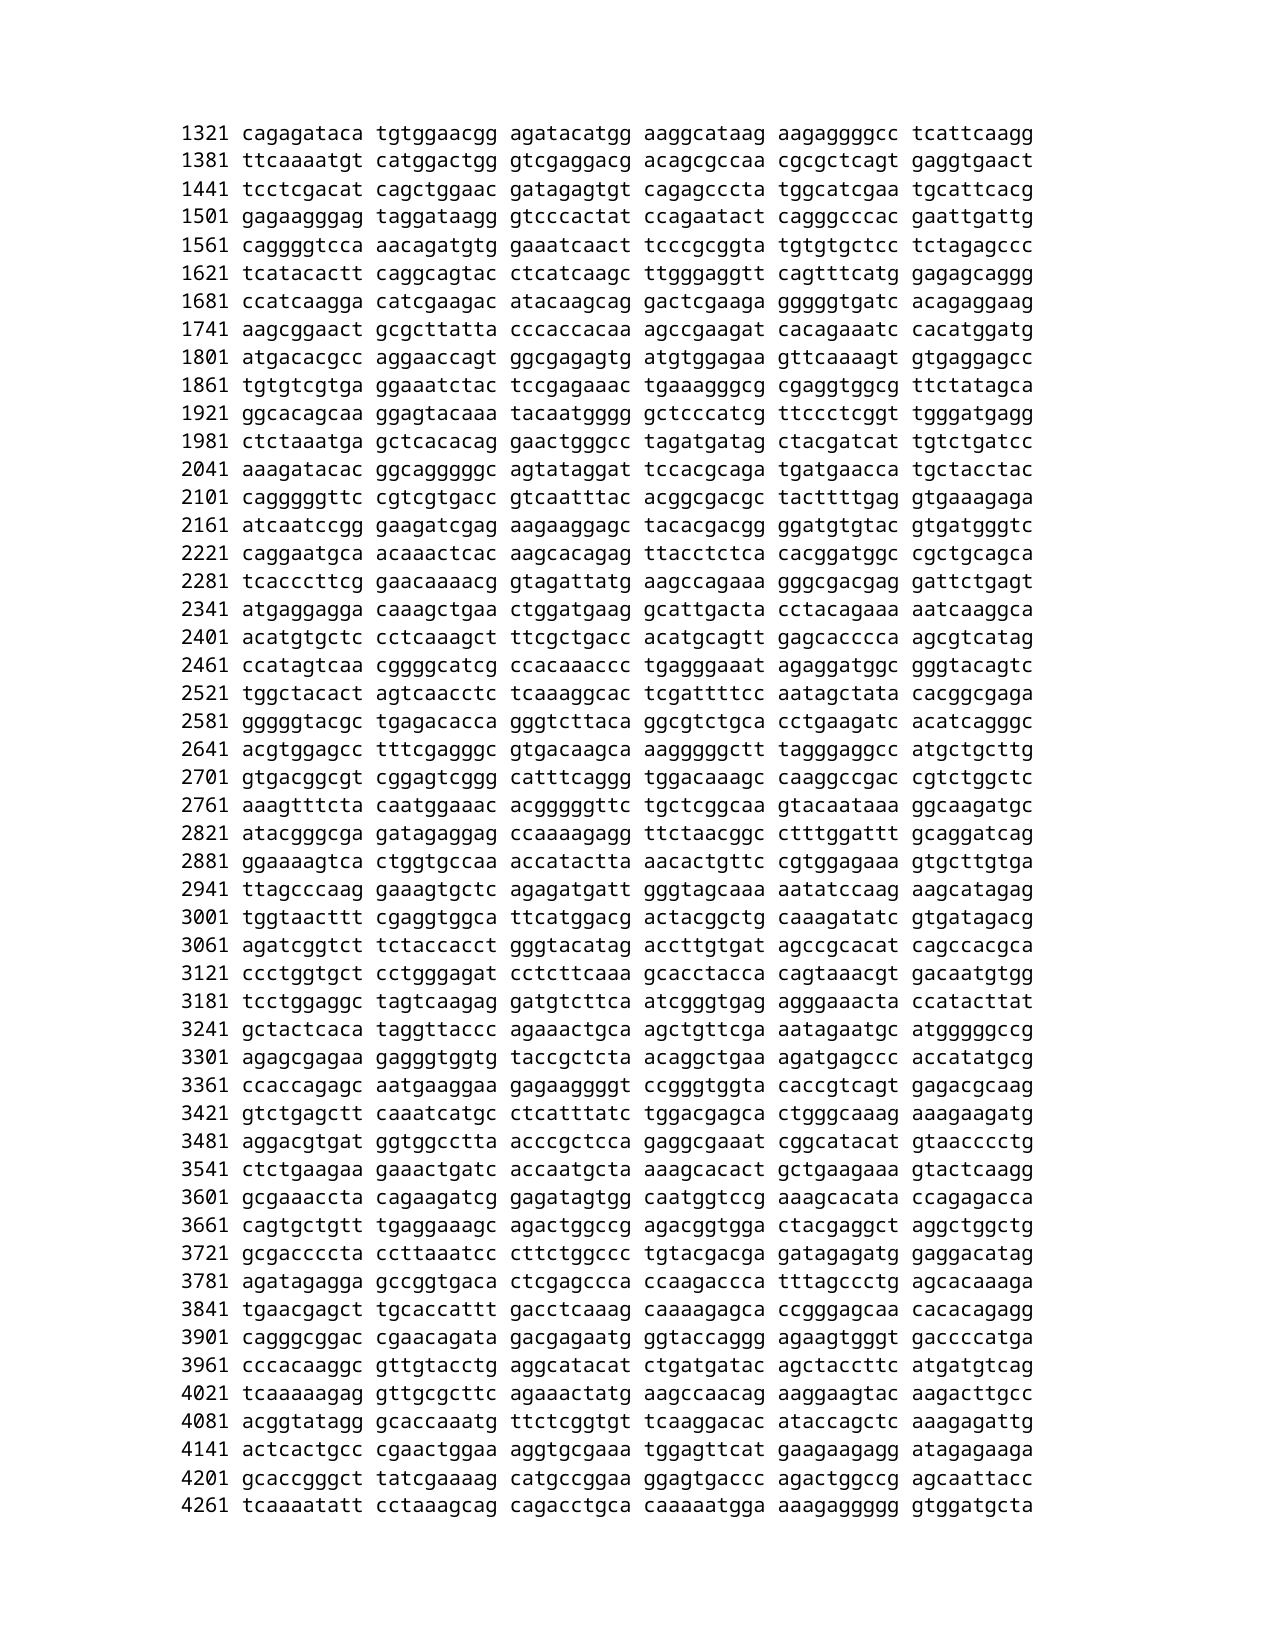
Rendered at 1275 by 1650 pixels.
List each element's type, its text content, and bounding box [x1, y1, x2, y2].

text 1921 ggcacagcaa ggagtacaaa tacaatgggg gctcccatcg ttccctcggt tgggatgagg [118, 398, 1157, 426]
text 3481 aggacgtgat ggtggcctta acccgctcca gaggcgaaat cggcatacat gtaacccctg [118, 1127, 1157, 1155]
text 1321 cagagataca tgtggaacgg agatacatgg aaggcataag aagaggggcc tcattcaagg [118, 118, 1157, 146]
text 2941 ttagcccaag gaaagtgctc agagatgatt gggtagcaaa aatatccaag aagcatagag [118, 875, 1157, 903]
text 2881 ggaaaagtca ctggtgccaa accatactta aacactgttc cgtggagaaa gtgcttgtga [118, 847, 1157, 875]
text 3661 cagtgctgtt tgaggaaagc agactggccg agacggtgga ctacgaggct aggctggctg [118, 1211, 1157, 1239]
text 1981 ctctaaatga gctcacacag gaactgggcc tagatgatag ctacgatcat tgtctgatcc [118, 426, 1157, 454]
text 1681 ccatcaagga catcgaagac atacaagcag gactcgaaga gggggtgatc acagaggaag [118, 286, 1157, 314]
text 2701 gtgacggcgt cggagtcggg catttcaggg tggacaaagc caaggccgac cgtctggctc [118, 763, 1157, 791]
text 3901 cagggcggac cgaacagata gacgagaatg ggtaccaggg agaagtgggt gaccccatga [118, 1323, 1157, 1351]
text 3241 gctactcaca taggttaccc agaaactgca agctgttcga aatagaatgc atgggggccg [118, 1015, 1157, 1043]
text 2281 tcacccttcg gaacaaaacg gtagattatg aagccagaaa gggcgacgag gattctgagt [118, 566, 1157, 594]
text 3541 ctctgaagaa gaaactgatc accaatgcta aaagcacact gctgaagaaa gtactcaagg [118, 1155, 1157, 1183]
text 3841 tgaacgagct tgcaccattt gacctcaaag caaaagagca ccgggagcaa cacacagagg [118, 1295, 1157, 1323]
text 1441 tcctcgacat cagctggaac gatagagtgt cagagcccta tggcatcgaa tgcattcacg [118, 174, 1157, 202]
text 4021 tcaaaaagag gttgcgcttc agaaactatg aagccaacag aaggaagtac aagacttgcc [118, 1379, 1157, 1407]
text 1561 caggggtcca aacagatgtg gaaatcaact tcccgcggta tgtgtgctcc tctagagccc [118, 230, 1157, 258]
text 3121 ccctggtgct cctgggagat cctcttcaaa gcacctacca cagtaaacgt gacaatgtgg [118, 959, 1157, 987]
text 1501 gagaagggag taggataagg gtcccactat ccagaatact cagggcccac gaattgattg [118, 202, 1157, 230]
text 1741 aagcggaact gcgcttatta cccaccacaa agccgaagat cacagaaatc cacatggatg [118, 314, 1157, 342]
text 2041 aaagatacac ggcagggggc agtataggat tccacgcaga tgatgaacca tgctacctac [118, 454, 1157, 482]
text 1861 tgtgtcgtga ggaaatctac tccgagaaac tgaaagggcg cgaggtggcg ttctatagca [118, 370, 1157, 398]
text 3001 tggtaacttt cgaggtggca ttcatggacg actacggctg caaagatatc gtgatagacg [118, 903, 1157, 931]
text 3961 cccacaaggc gttgtacctg aggcatacat ctgatgatac agctaccttc atgatgtcag [118, 1351, 1157, 1379]
text 4261 tcaaaatatt cctaaagcag cagacctgca caaaaatgga aaagaggggg gtggatgcta [118, 1491, 1157, 1519]
text 3721 gcgaccccta ccttaaatcc cttctggccc tgtacgacga gatagagatg gaggacatag [118, 1239, 1157, 1267]
text 3781 agatagagga gccggtgaca ctcgagccca ccaagaccca tttagccctg agcacaaaga [118, 1267, 1157, 1295]
text 2821 atacgggcga gatagaggag ccaaaagagg ttctaacggc ctttggattt gcaggatcag [118, 819, 1157, 847]
text 3421 gtctgagctt caaatcatgc ctcatttatc tggacgagca ctgggcaaag aaagaagatg [118, 1099, 1157, 1127]
text 2761 aaagtttcta caatggaaac acgggggttc tgctcggcaa gtacaataaa ggcaagatgc [118, 791, 1157, 819]
text 3061 agatcggtct tctaccacct gggtacatag accttgtgat agccgcacat cagccacgca [118, 931, 1157, 959]
text 2341 atgaggagga caaagctgaa ctggatgaag gcattgacta cctacagaaa aatcaaggca [118, 594, 1157, 622]
text 2581 gggggtacgc tgagacacca gggtcttaca ggcgtctgca cctgaagatc acatcagggc [118, 707, 1157, 734]
text 1621 tcatacactt caggcagtac ctcatcaagc ttgggaggtt cagtttcatg gagagcaggg [118, 258, 1157, 286]
text 2461 ccatagtcaa cggggcatcg ccacaaaccc tgagggaaat agaggatggc gggtacagtc [118, 651, 1157, 678]
text 3301 agagcgagaa gagggtggtg taccgctcta acaggctgaa agatgagccc accatatgcg [118, 1043, 1157, 1071]
text 2161 atcaatccgg gaagatcgag aagaaggagc tacacgacgg ggatgtgtac gtgatgggtc [118, 510, 1157, 538]
text 3361 ccaccagagc aatgaaggaa gagaaggggt ccgggtggta caccgtcagt gagacgcaag [118, 1071, 1157, 1099]
text 1801 atgacacgcc aggaaccagt ggcgagagtg atgtggagaa gttcaaaagt gtgaggagcc [118, 342, 1157, 370]
text 4081 acggtatagg gcaccaaatg ttctcggtgt tcaaggacac ataccagctc aaagagattg [118, 1407, 1157, 1435]
text 2401 acatgtgctc cctcaaagct ttcgctgacc acatgcagtt gagcacccca agcgtcatag [118, 622, 1157, 651]
text 1381 ttcaaaatgt catggactgg gtcgaggacg acagcgccaa cgcgctcagt gaggtgaact [118, 146, 1157, 174]
text 3181 tcctggaggc tagtcaagag gatgtcttca atcgggtgag agggaaacta ccatacttat [118, 987, 1157, 1015]
text 4141 actcactgcc cgaactggaa aggtgcgaaa tggagttcat gaagaagagg atagagaaga [118, 1435, 1157, 1463]
text 2641 acgtggagcc tttcgagggc gtgacaagca aagggggctt tagggaggcc atgctgcttg [118, 734, 1157, 763]
text 4201 gcaccgggct tatcgaaaag catgccggaa ggagtgaccc agactggccg agcaattacc [118, 1463, 1157, 1491]
text 2521 tggctacact agtcaacctc tcaaaggcac tcgattttcc aatagctata cacggcgaga [118, 678, 1157, 707]
text 3601 gcgaaaccta cagaagatcg gagatagtgg caatggtccg aaagcacata ccagagacca [118, 1183, 1157, 1211]
text 2221 caggaatgca acaaactcac aagcacagag ttacctctca cacggatggc cgctgcagca [118, 538, 1157, 566]
text 2101 cagggggttc cgtcgtgacc gtcaatttac acggcgacgc tacttttgag gtgaaagaga [118, 482, 1157, 510]
